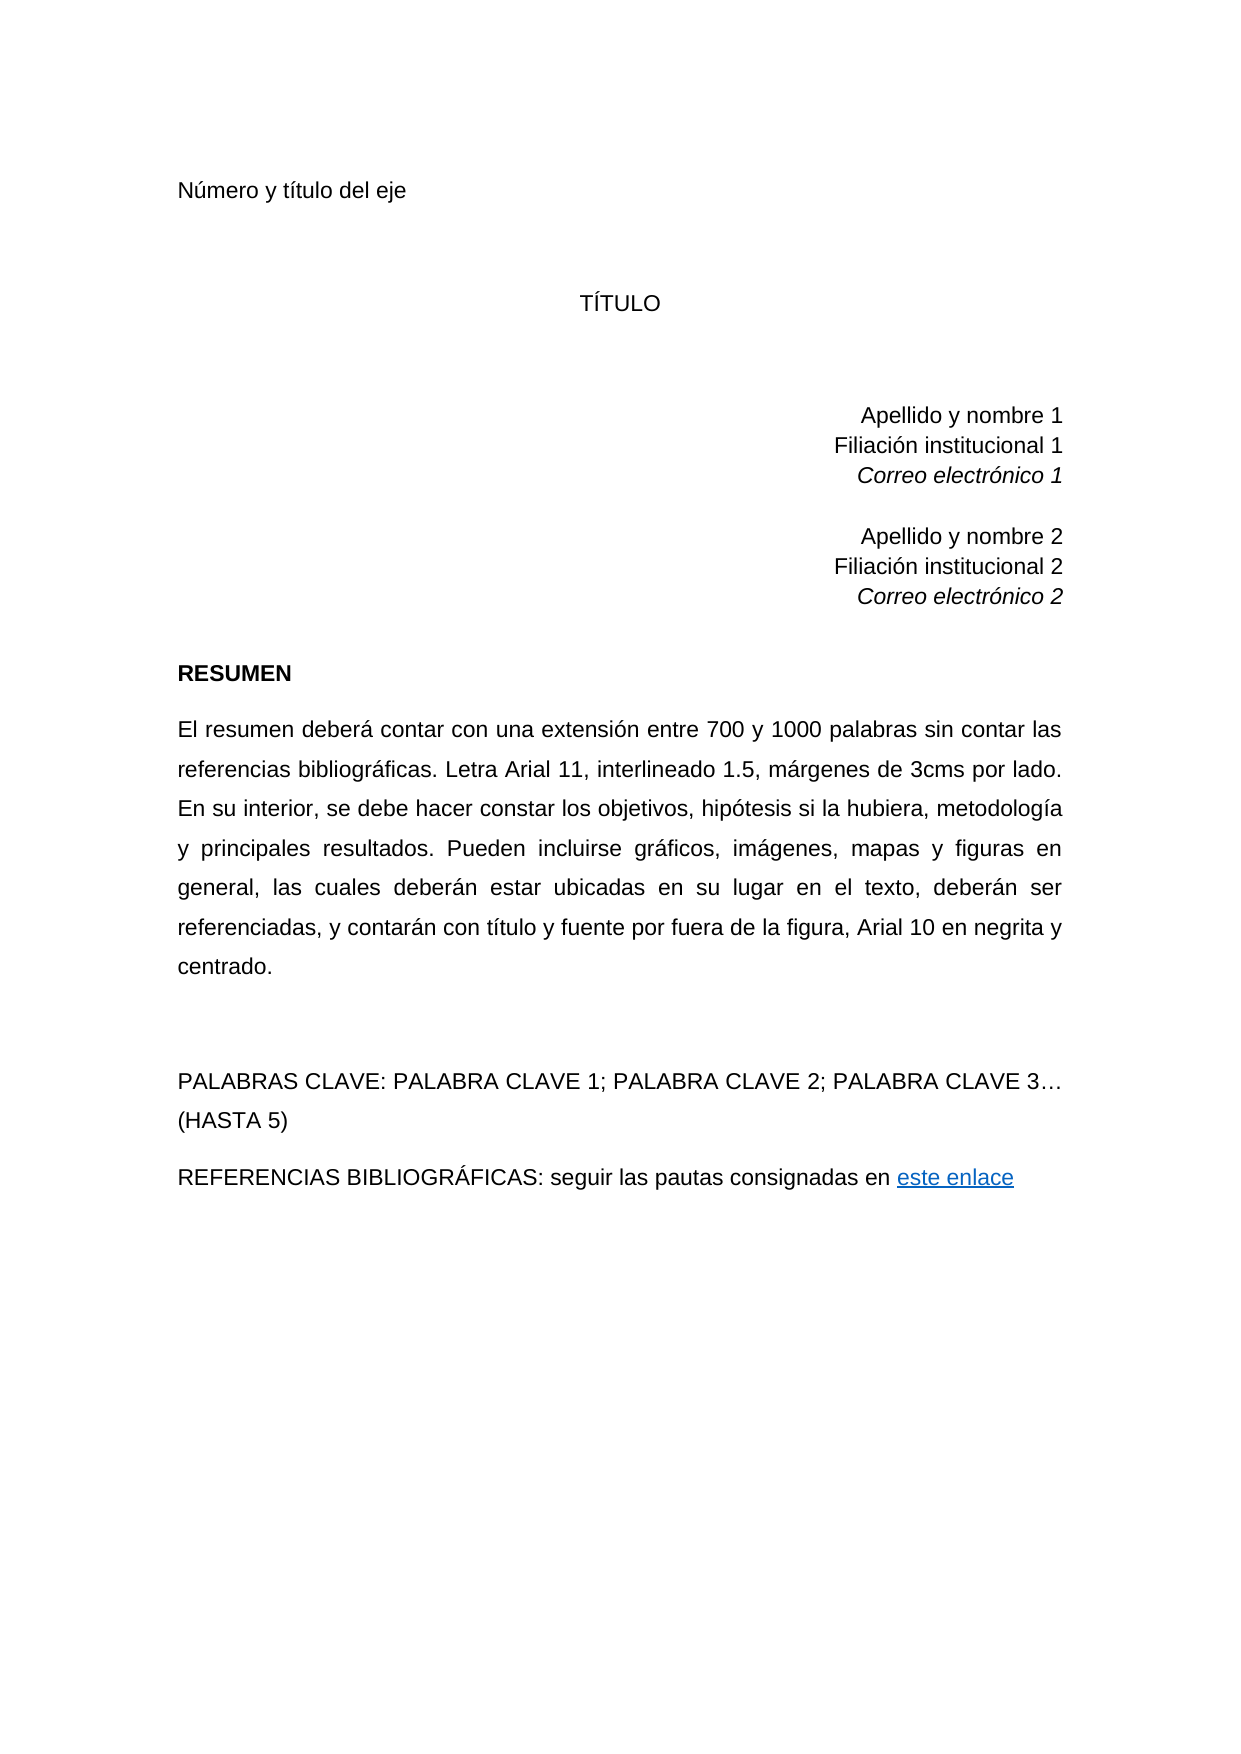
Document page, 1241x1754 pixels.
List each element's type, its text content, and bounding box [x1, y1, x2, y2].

text Apellido y nombre 1 [177, 402, 1063, 428]
text PALABRAS CLAVE: PALABRA CLAVE 1; PALABRA CLAVE 2; PALABRA CLAVE 3… (HASTA 5) [177, 1068, 1063, 1134]
text Correo electrónico 2 [177, 583, 1063, 609]
text Filiación institucional 2 [177, 553, 1063, 579]
text REFERENCIAS BIBLIOGRÁFICAS: seguir las pautas consignadas en este enlace [177, 1163, 1063, 1190]
text TÍTULO [177, 289, 1063, 316]
text Apellido y nombre 2 [177, 523, 1063, 549]
text El resumen deberá contar con una extensión entre 700 y 1000 palabras sin contar las referencias bibliográficas. Letra Arial 11, interlineado 1.5, márgenes de 3cms por lado. En su interior, se debe hacer constar los objetivos, hipótesis si la hubiera, metodología y principales resultados. Pueden incluirse gráficos, imágenes, mapas y figuras en general, las cuales deberán estar ubicadas en su lugar en el texto, deberán ser referenciadas, y contarán con título y fuente por fuera de la figura, Arial 10 en negrita y centrado. [177, 716, 1063, 979]
text Número y título del eje [177, 177, 1063, 203]
text Filiación institucional 1 [177, 432, 1063, 458]
text RESUMEN [177, 660, 1063, 686]
text Correo electrónico 1 [177, 462, 1063, 488]
